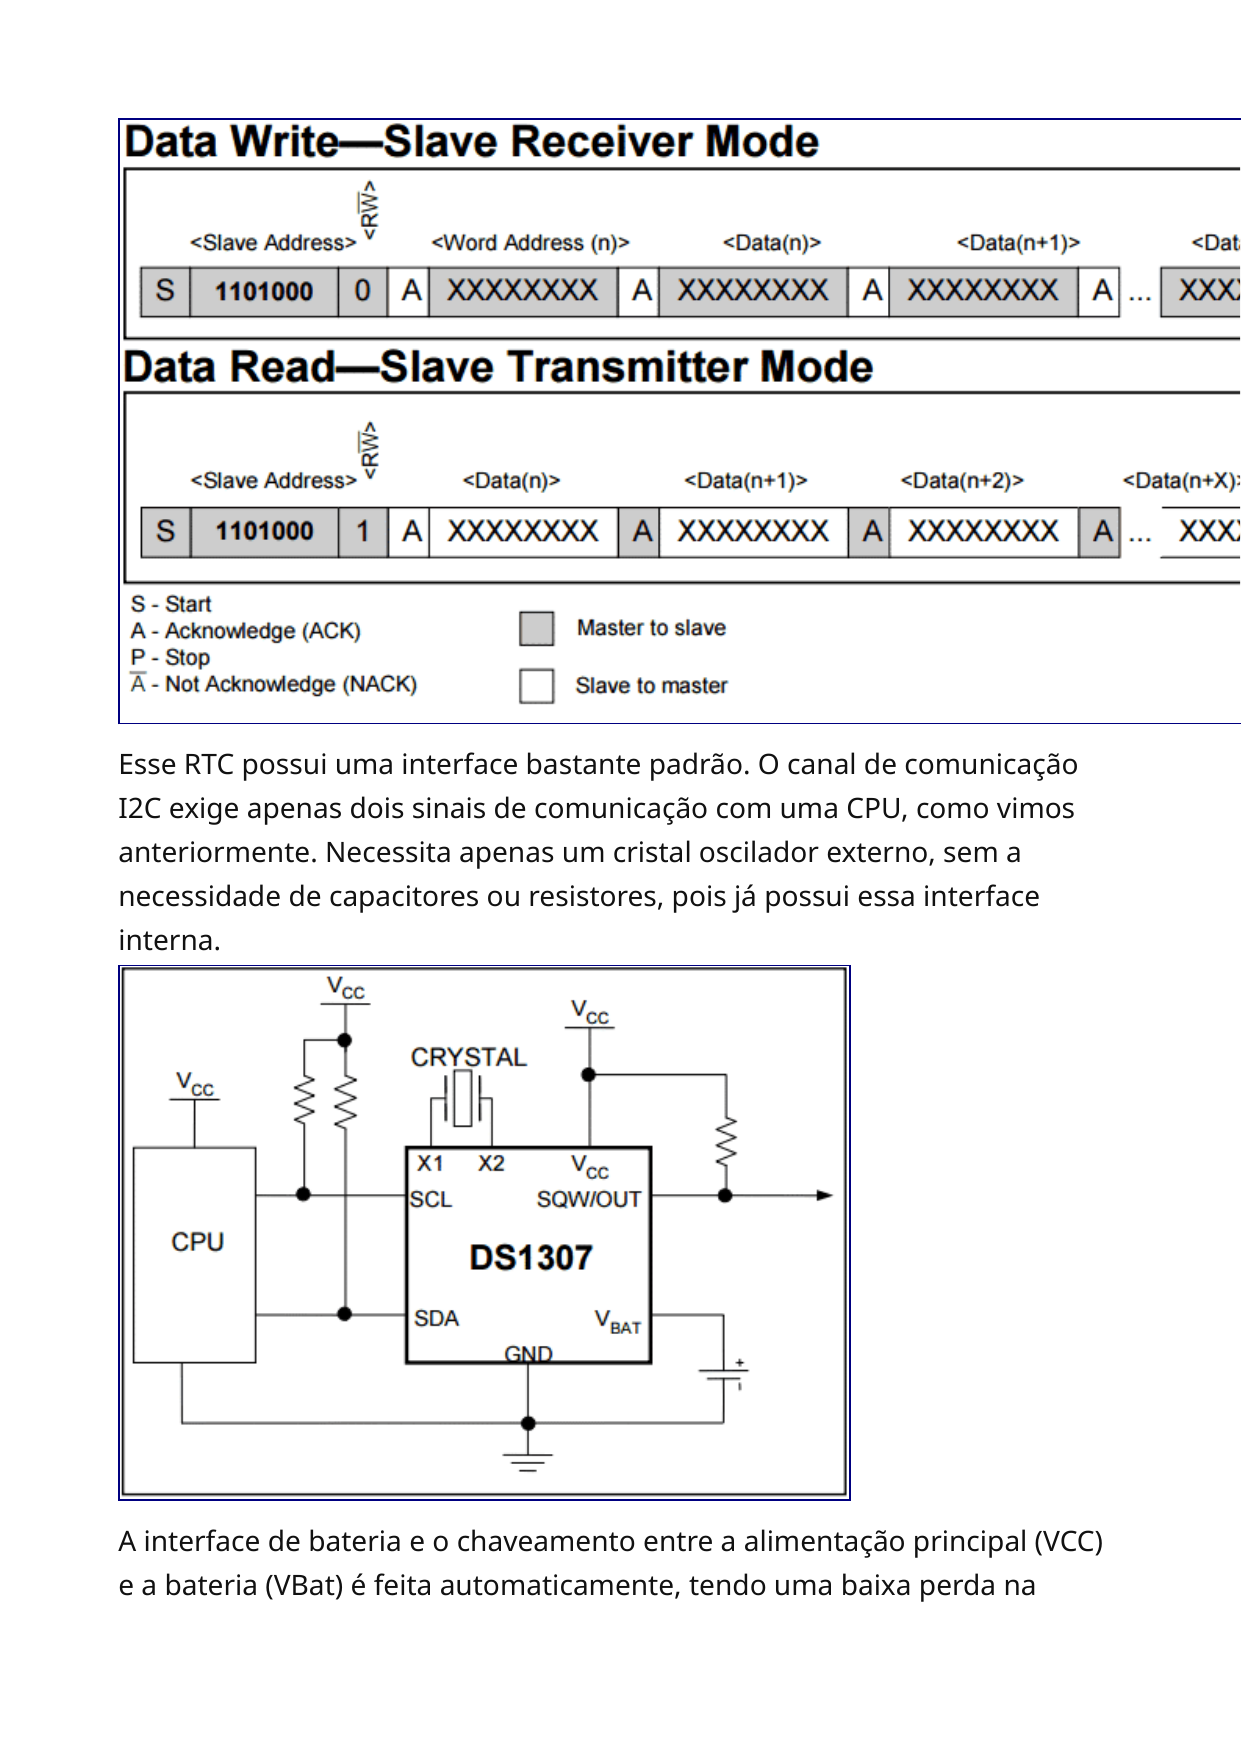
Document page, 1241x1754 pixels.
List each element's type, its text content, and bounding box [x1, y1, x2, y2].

picture [120, 966, 849, 1499]
picture [120, 120, 1241, 723]
text Esse RTC possui uma interface bastante padrão. O canal de comunicação I2C exige apenas dois sinais de comunicação com uma CPU, como vimos anteriormente. Necessita apenas um cristal oscilador externo, sem a necessidade de capacitores ou resistores, pois já possui essa interface interna. [118, 744, 1122, 959]
text A interface de bateria e o chaveamento entre a alimentação principal (VCC) e a bateria (VBat) é feita automaticamente, tendo uma baixa perda na [118, 1521, 1122, 1603]
